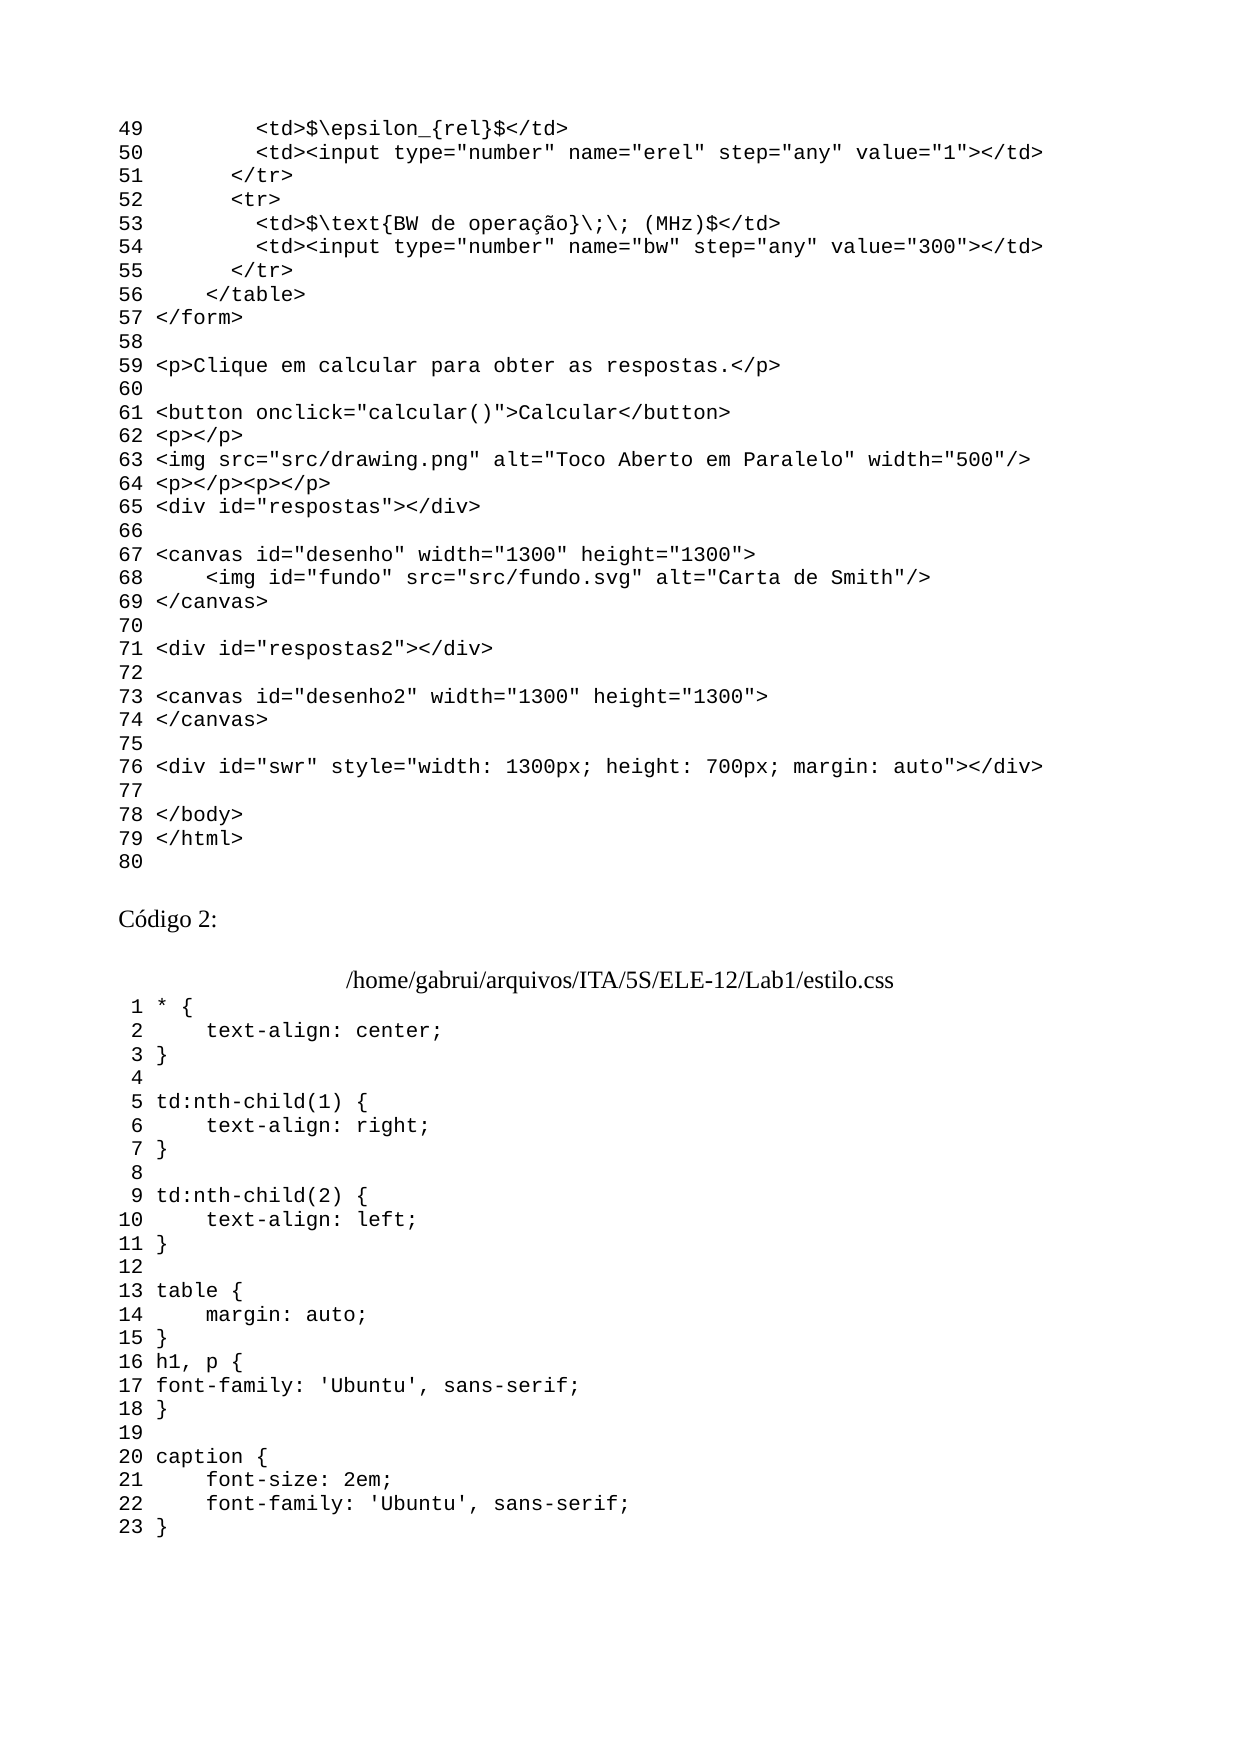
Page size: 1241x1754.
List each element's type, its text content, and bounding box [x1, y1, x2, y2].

text 5 td:nth-child(1) { [118, 1091, 1122, 1114]
text 51 </tr> [118, 165, 1122, 189]
text 15 } [118, 1327, 1122, 1351]
text 72 [118, 662, 1122, 686]
text 7 } [118, 1138, 1122, 1162]
text 80 [118, 851, 1122, 875]
text 19 [118, 1422, 1122, 1446]
text 9 td:nth-child(2) { [118, 1186, 1122, 1209]
text 12 [118, 1256, 1122, 1280]
text 68 <img id="fundo" src="src/fundo.svg" alt="Carta de Smith"/> [118, 567, 1122, 591]
text 79 </html> [118, 827, 1122, 851]
text 61 <button onclick="calcular()">Calcular</button> [118, 402, 1122, 426]
text 59 <p>Clique em calcular para obter as respostas.</p> [118, 354, 1122, 378]
text 14 margin: auto; [118, 1304, 1122, 1327]
text 3 } [118, 1044, 1122, 1067]
text 67 <canvas id="desenho" width="1300" height="1300"> [118, 544, 1122, 567]
text 76 <div id="swr" style="width: 1300px; height: 700px; margin: auto"></div> [118, 757, 1122, 780]
text 64 <p></p><p></p> [118, 473, 1122, 496]
text 2 text-align: center; [118, 1020, 1122, 1044]
text 22 font-family: 'Ubuntu', sans-serif; [118, 1493, 1122, 1517]
text 65 <div id="respostas"></div> [118, 496, 1122, 520]
text 21 font-size: 2em; [118, 1469, 1122, 1493]
text 55 </tr> [118, 260, 1122, 284]
text 75 [118, 733, 1122, 757]
text 6 text-align: right; [118, 1114, 1122, 1138]
text 77 [118, 780, 1122, 804]
text 16 h1, p { [118, 1351, 1122, 1375]
text 66 [118, 520, 1122, 544]
text 49 <td>$\epsilon_{rel}$</td> [118, 118, 1122, 142]
text 62 <p></p> [118, 426, 1122, 449]
text 17 font-family: 'Ubuntu', sans-serif; [118, 1375, 1122, 1398]
text 69 </canvas> [118, 591, 1122, 615]
text 63 <img src="src/drawing.png" alt="Toco Aberto em Paralelo" width="500"/> [118, 449, 1122, 473]
text 58 [118, 331, 1122, 354]
text 60 [118, 378, 1122, 402]
text 70 [118, 615, 1122, 638]
text 73 <canvas id="desenho2" width="1300" height="1300"> [118, 686, 1122, 709]
text 50 <td><input type="number" name="erel" step="any" value="1"></td> [118, 142, 1122, 165]
text 8 [118, 1162, 1122, 1186]
text Código 2: [118, 904, 1122, 933]
text 23 } [118, 1517, 1122, 1540]
text 56 </table> [118, 284, 1122, 307]
text 20 caption { [118, 1446, 1122, 1469]
text 13 table { [118, 1280, 1122, 1304]
text 10 text-align: left; [118, 1209, 1122, 1233]
text 57 </form> [118, 307, 1122, 331]
table_header /home/gabrui/arquivos/ITA/5S/ELE-12/Lab1/estilo.css [118, 962, 1122, 996]
text 78 </body> [118, 804, 1122, 827]
text 53 <td>$\text{BW de operação}\;\; (MHz)$</td> [118, 213, 1122, 236]
text 11 } [118, 1233, 1122, 1256]
text 54 <td><input type="number" name="bw" step="any" value="300"></td> [118, 236, 1122, 260]
text 74 </canvas> [118, 709, 1122, 733]
text 18 } [118, 1398, 1122, 1422]
text 52 <tr> [118, 189, 1122, 213]
text 4 [118, 1067, 1122, 1091]
text 1 * { [118, 996, 1122, 1020]
text 71 <div id="respostas2"></div> [118, 638, 1122, 662]
